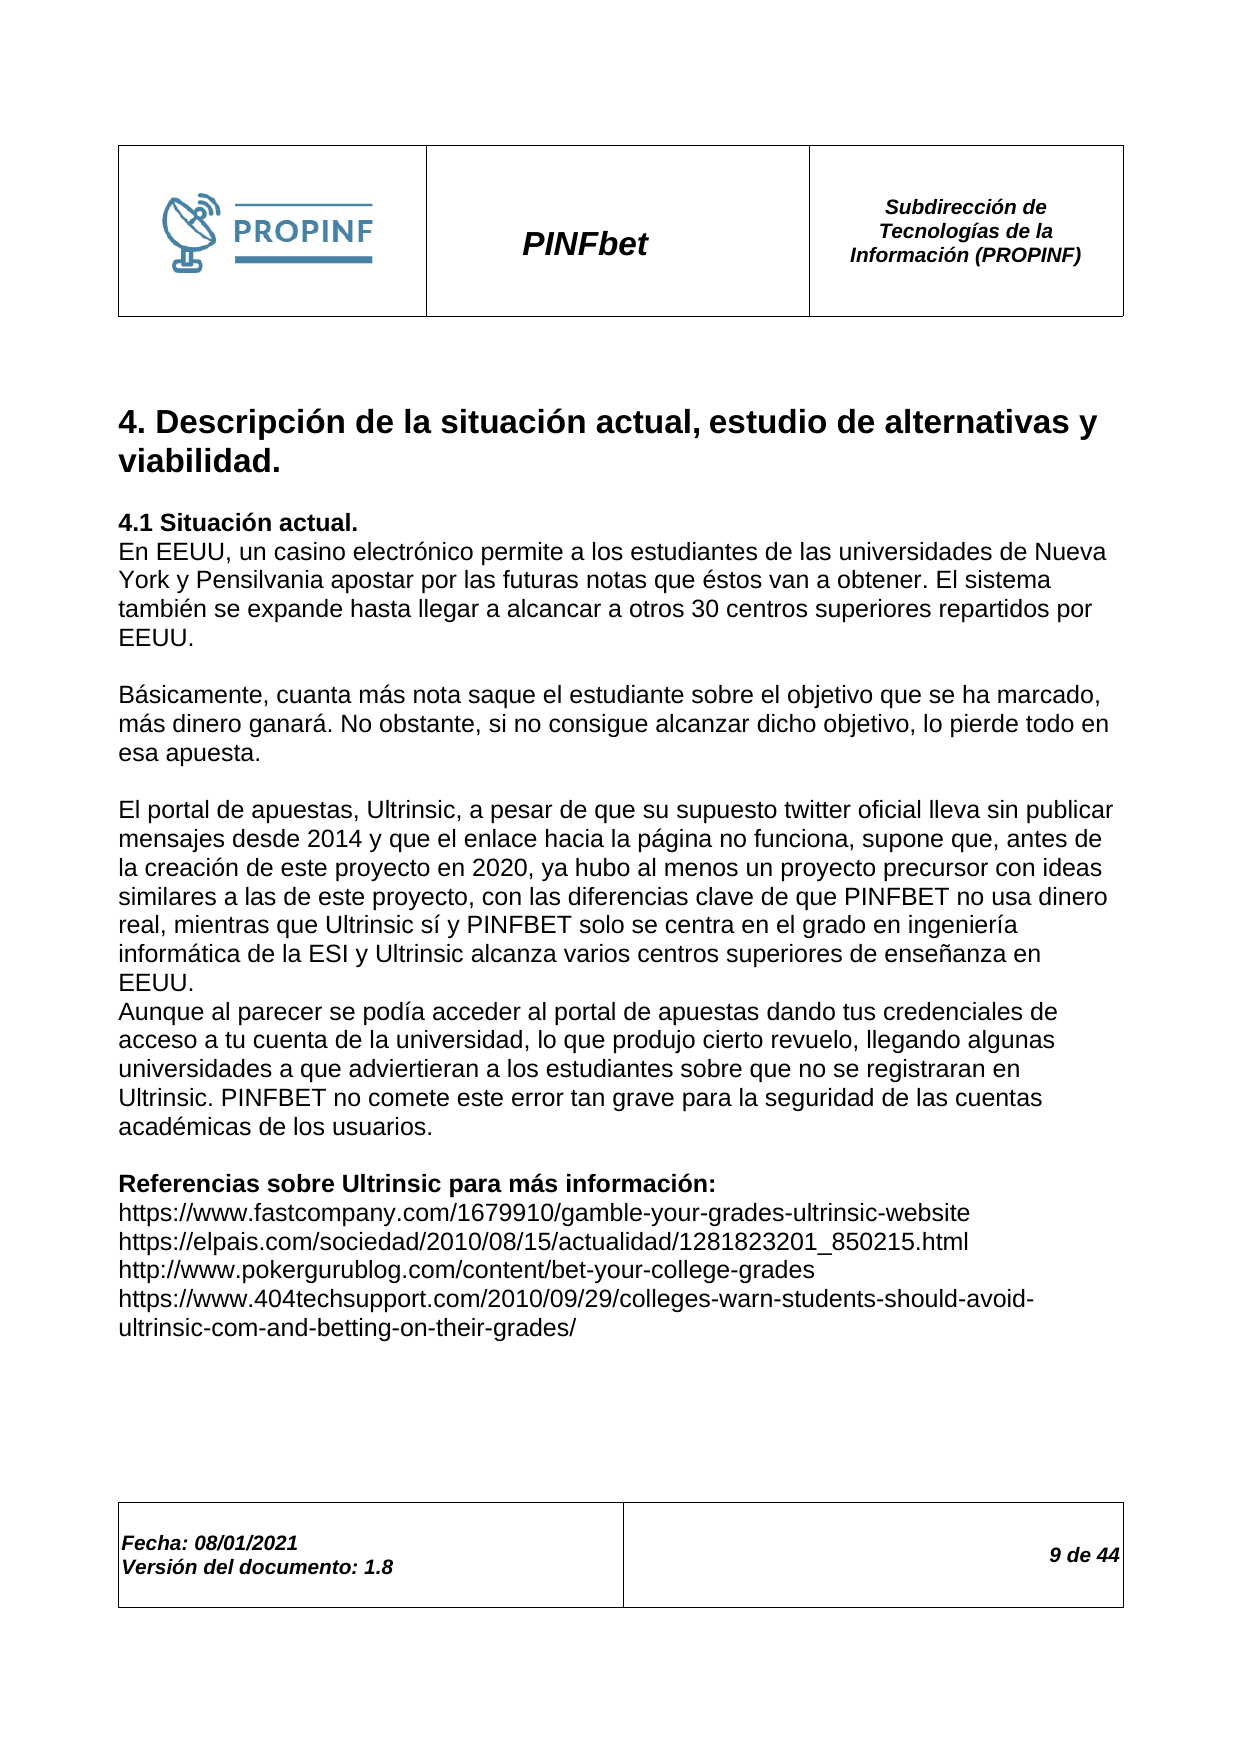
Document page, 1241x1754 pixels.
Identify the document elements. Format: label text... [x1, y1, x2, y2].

text acceso a tu cuenta de la universidad, lo que produjo cierto revuelo, llegando algunas [118, 1026, 1122, 1054]
text https://www.404techsupport.com/2010/09/29/colleges-warn-students-should-avoid-ultrinsic-com-and-betting-on-their-grades/ [118, 1284, 1122, 1342]
text https://www.fastcompany.com/1679910/gamble-your-grades-ultrinsic-website [118, 1198, 1122, 1227]
text Aunque al parecer se podía acceder al portal de apuestas dando tus credenciales de [118, 997, 1122, 1026]
picture [126, 170, 414, 301]
text universidades a que adviertieran a los estudiantes sobre que no se registraran en [118, 1054, 1122, 1083]
text En EEUU, un casino electrónico permite a los estudiantes de las universidades de Nueva York y Pensilvania apostar por las futuras notas que éstos van a obtener. El sistema [118, 537, 1122, 594]
text El portal de apuestas, Ultrinsic, a pesar de que su supuesto twitter oficial lleva sin publicar mensajes desde 2014 y que el enlace hacia la página no funciona, supone que, antes de la creación de este proyecto en 2020, ya hubo al menos un proyecto precursor con ideas similares a las de este proyecto, con las diferencias clave de que PINFBET no usa dinero real, mientras que Ultrinsic sí y PINFBET solo se centra en el grado en ingeniería [118, 796, 1122, 939]
text https://elpais.com/sociedad/2010/08/15/actualidad/1281823201_850215.html [118, 1227, 1122, 1256]
text Referencias sobre Ultrinsic para más información: [118, 1169, 1122, 1198]
text Básicamente, cuanta más nota saque el estudiante sobre el objetivo que se ha marcado, más dinero ganará. No obstante, si no consigue alcanzar dicho objetivo, lo pierde todo en esa apuesta. [118, 681, 1122, 767]
text 4. Descripción de la situación actual, estudio de alternativas y viabilidad. [118, 402, 1122, 479]
text también se expande hasta llegar a alcancar a otros 30 centros superiores repartidos por EEUU. [118, 594, 1122, 652]
text http://www.pokergurublog.com/content/bet-your-college-grades [118, 1256, 1122, 1284]
text informática de la ESI y Ultrinsic alcanza varios centros superiores de enseñanza en EEUU. [118, 939, 1122, 997]
text Ultrinsic. PINFBET no comete este error tan grave para la seguridad de las cuentas académicas de los usuarios. [118, 1083, 1122, 1141]
text 4.1 Situación actual. [118, 508, 1122, 537]
